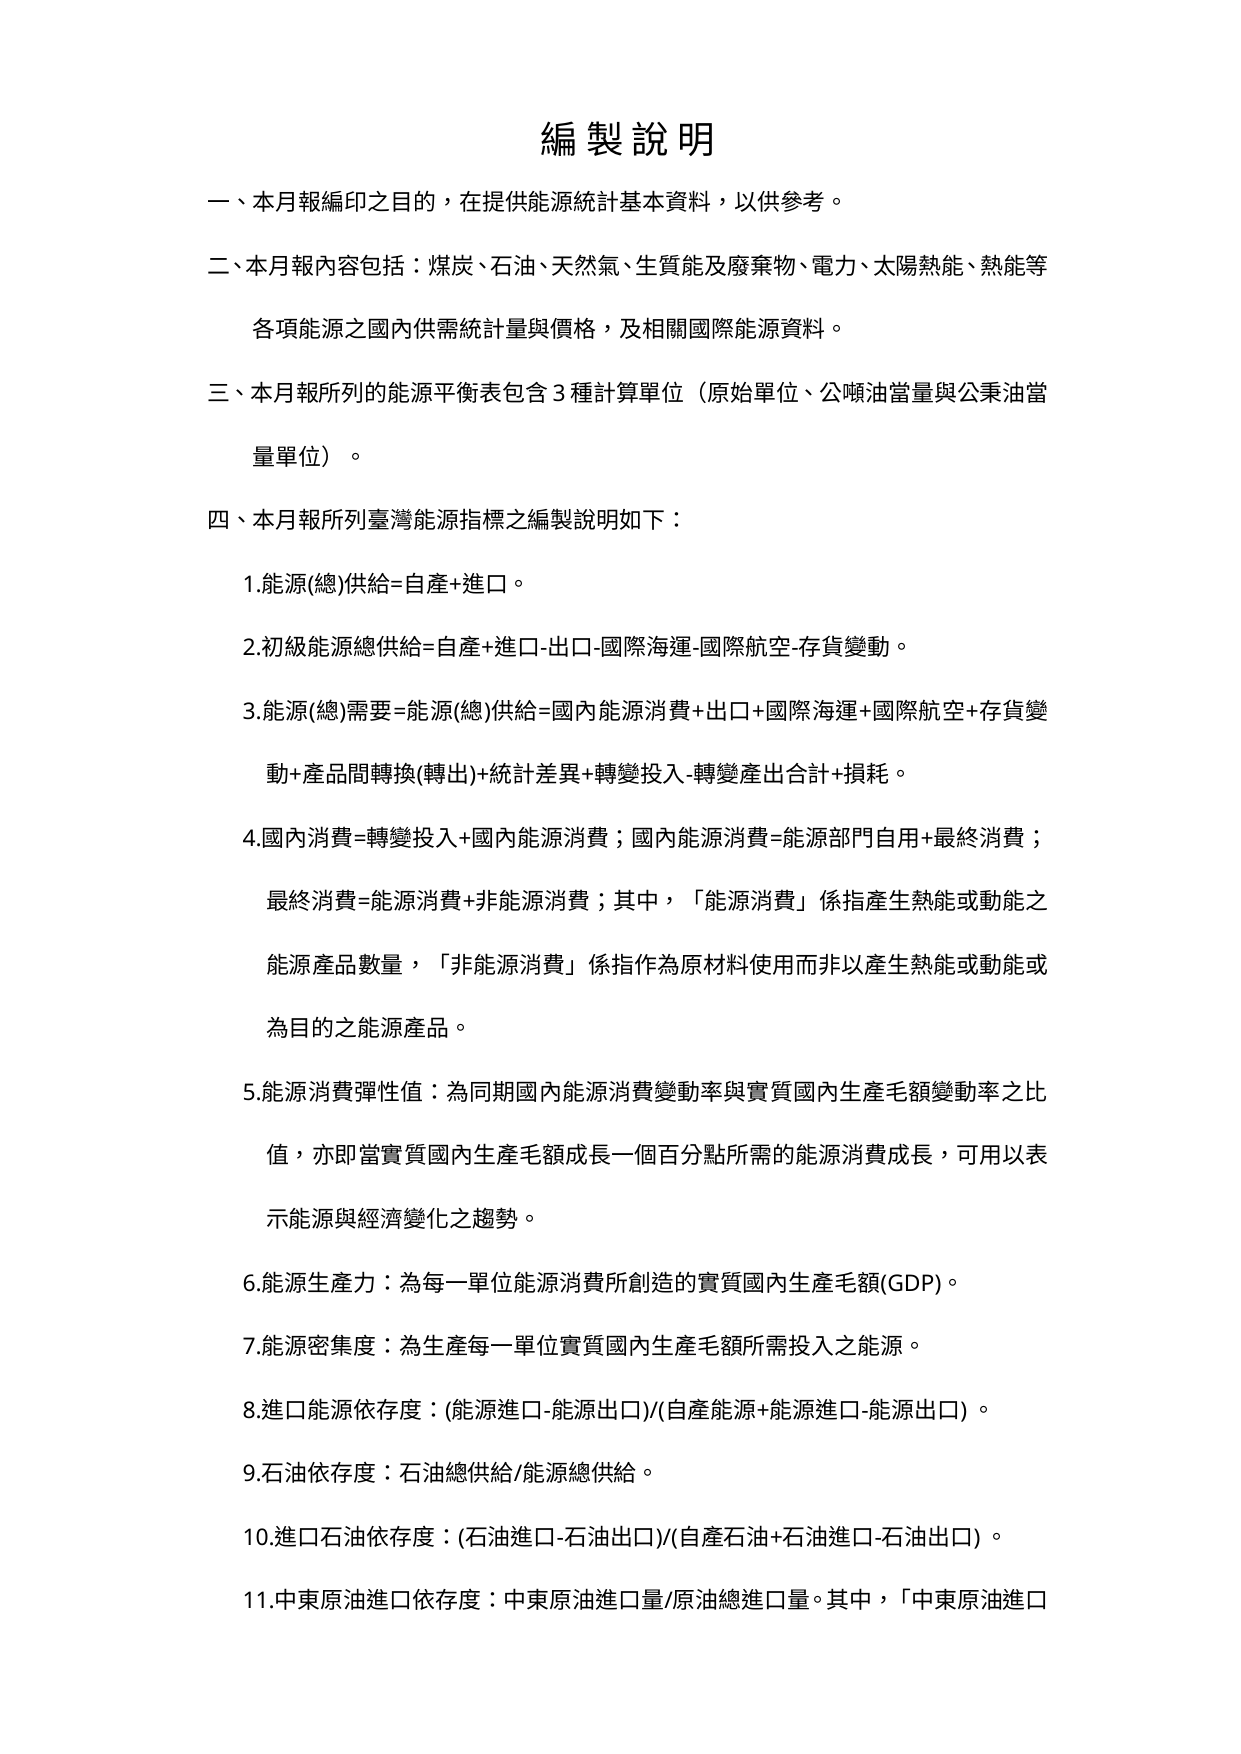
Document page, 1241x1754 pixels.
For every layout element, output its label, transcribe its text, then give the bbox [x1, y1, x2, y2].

text 一、本月報編印之目的，在提供能源統計基本資料，以供參考。 [207, 169, 1048, 233]
text 7.能源密集度：為生產每一單位實質國內生產毛額所需投入之能源。 [242, 1313, 1048, 1376]
text 8.進口能源依存度：(能源進口-能源出口)/(自產能源+能源進口-能源出口) 。 [242, 1376, 1048, 1440]
text 二、本月報內容包括：煤炭、石油、天然氣、生質能及廢棄物、電力、太陽熱能、熱能等各項能源之國內供需統計量與價格，及相關國際能源資料。 [207, 233, 1048, 360]
text 10.進口石油依存度：(石油進口-石油出口)/(自產石油+石油進口-石油出口) 。 [242, 1503, 1048, 1567]
text 4.國內消費=轉變投入+國內能源消費；國內能源消費=能源部門自用+最終消費；最終消費=能源消費+非能源消費；其中，「能源消費」係指產生熱能或動能之能源產品數量，「非能源消費」係指作為原材料使用而非以產生熱能或動能或為目的之能源產品。 [242, 804, 1048, 1059]
text 5.能源消費彈性值：為同期國內能源消費變動率與實質國內生產毛額變動率之比值，亦即當實質國內生產毛額成長一個百分點所需的能源消費成長，可用以表示能源與經濟變化之趨勢。 [242, 1059, 1048, 1249]
text 1.能源(總)供給=自產+進口。 [242, 550, 1048, 614]
text 四、本月報所列臺灣能源指標之編製說明如下： [207, 487, 1048, 550]
text 三、本月報所列的能源平衡表包含3種計算單位（原始單位、公噸油當量與公秉油當量單位）。 [207, 360, 1048, 487]
text 11.中東原油進口依存度：中東原油進口量/原油總進口量。其中，「中東原油進口 [242, 1567, 1048, 1631]
text 編 製 說 明 [207, 106, 1048, 169]
text 3.能源(總)需要=能源(總)供給=國內能源消費+出口+國際海運+國際航空+存貨變動+產品間轉換(轉出)+統計差異+轉變投入-轉變產出合計+損耗。 [242, 677, 1048, 804]
text 6.能源生產力：為每一單位能源消費所創造的實質國內生產毛額(GDP)。 [242, 1249, 1048, 1313]
text 9.石油依存度：石油總供給/能源總供給。 [242, 1440, 1048, 1503]
text 2.初級能源總供給=自產+進口-出口-國際海運-國際航空-存貨變動。 [242, 614, 1048, 677]
